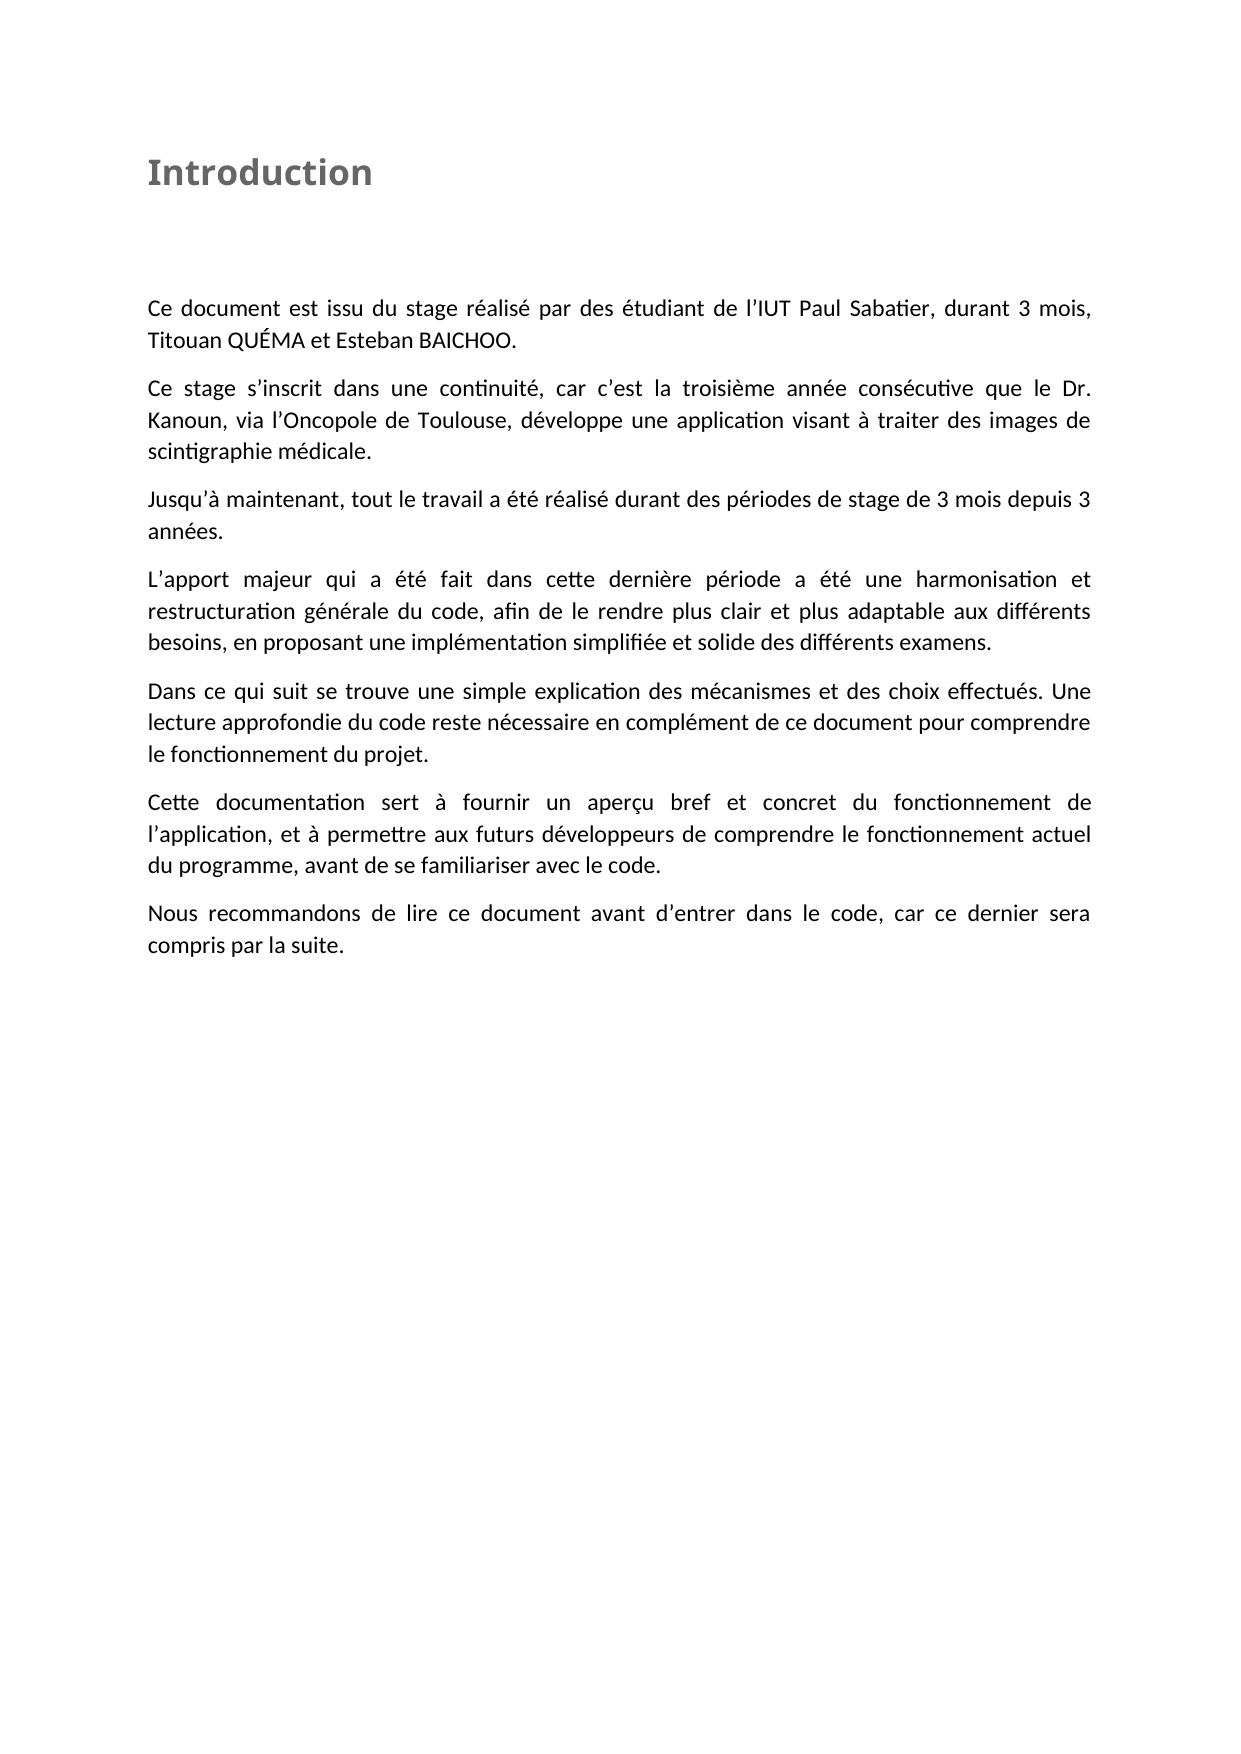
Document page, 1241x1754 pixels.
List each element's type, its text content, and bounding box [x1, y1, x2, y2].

text Ce document est issu du stage réalisé par des étudiant de l’IUT Paul Sabatier, durant 3 mois, Titouan QUÉMA et Esteban BAICHOO. [148, 293, 1093, 354]
text Ce stage s’inscrit dans une continuité, car c’est la troisième année consécutive que le Dr. Kanoun, via l’Oncopole de Toulouse, développe une application visant à traiter des images de scintigraphie médicale. [148, 373, 1093, 466]
subtitle Introduction [148, 148, 1093, 196]
text Dans ce qui suit se trouve une simple explication des mécanismes et des choix effectués. Une lecture approfondie du code reste nécessaire en complément de ce document pour comprendre le fonctionnement du projet. [148, 676, 1093, 768]
text Jusqu’à maintenant, tout le travail a été réalisé durant des périodes de stage de 3 mois depuis 3 années. [148, 484, 1093, 545]
text Nous recommandons de lire ce document avant d’entrer dans le code, car ce dernier sera compris par la suite. [148, 898, 1093, 959]
text L’apport majeur qui a été fait dans cette dernière période a été une harmonisation et restructuration générale du code, afin de le rendre plus clair et plus adaptable aux différents besoins, en proposant une implémentation simplifiée et solide des différents examens. [148, 564, 1093, 657]
text Cette documentation sert à fournir un aperçu bref et concret du fonctionnement de l’application, et à permettre aux futurs développeurs de comprendre le fonctionnement actuel du programme, avant de se familiariser avec le code. [148, 787, 1093, 879]
